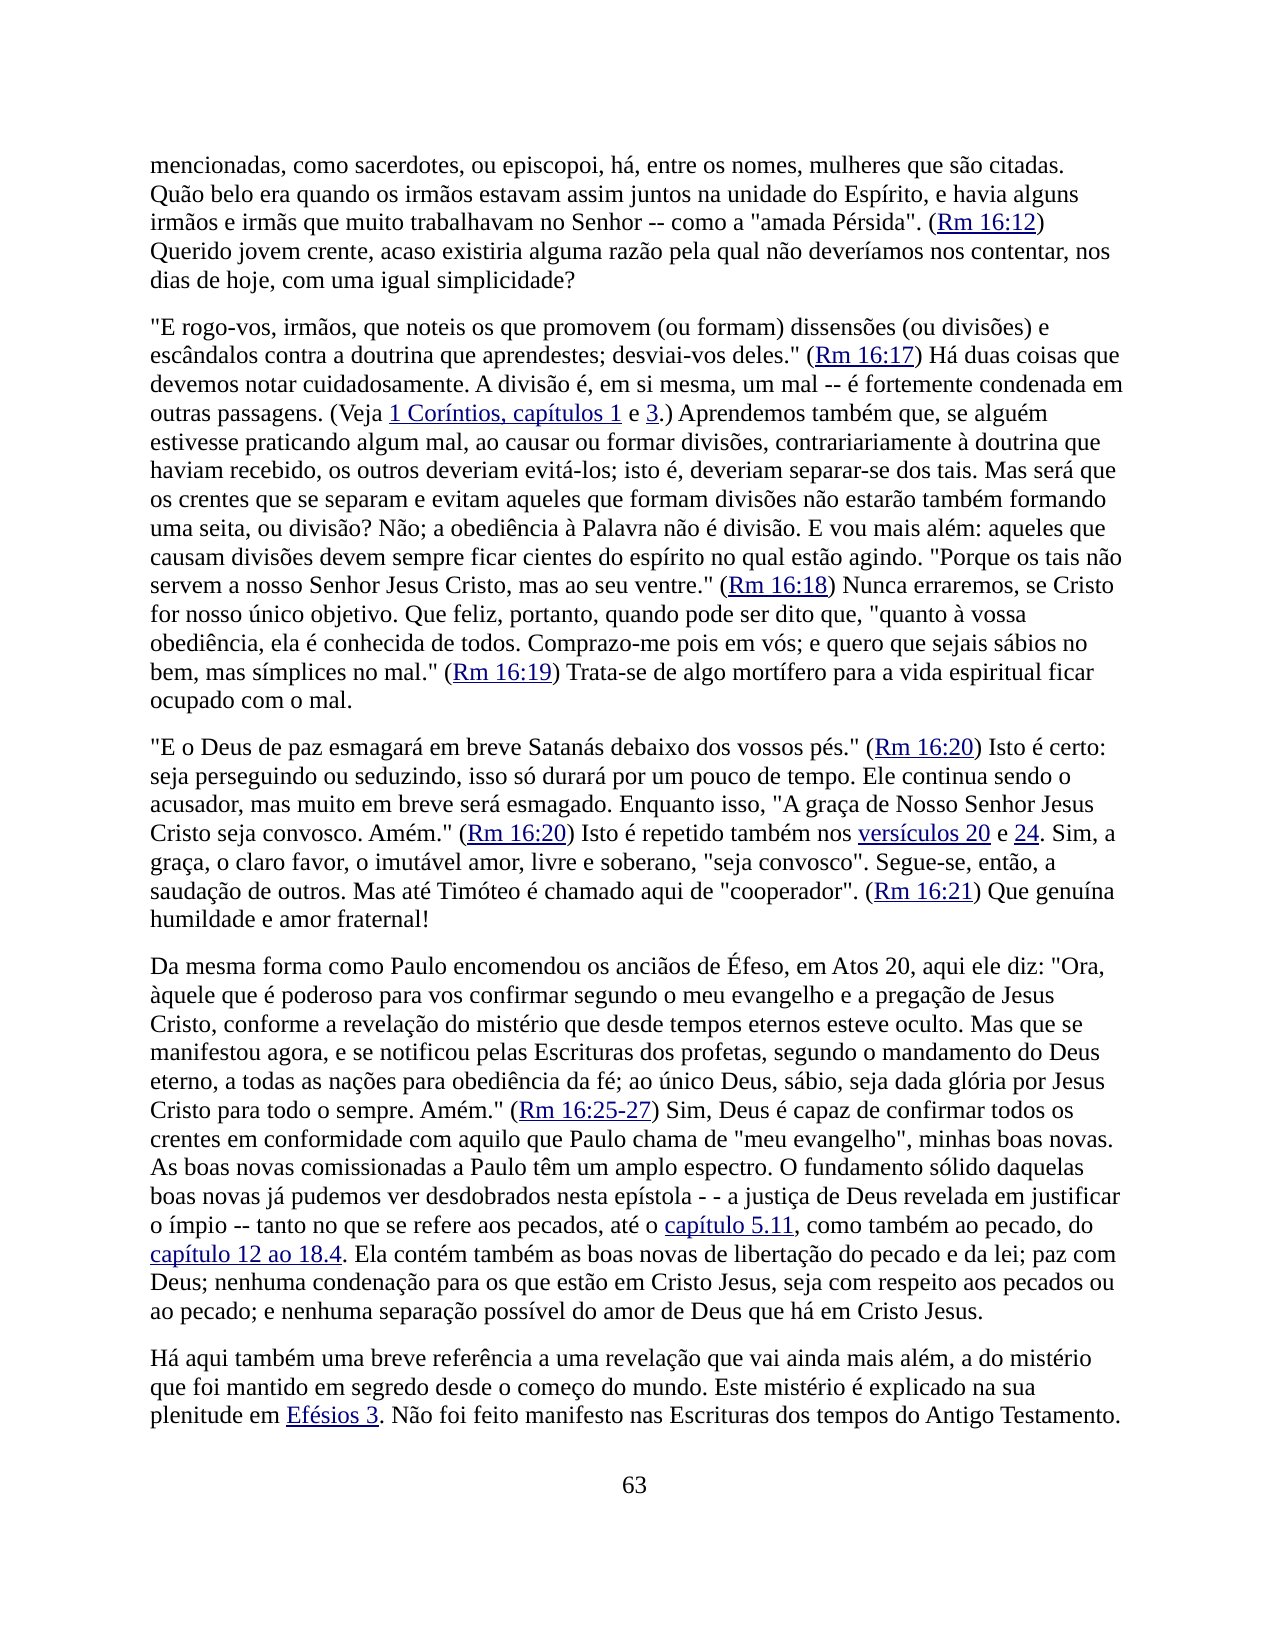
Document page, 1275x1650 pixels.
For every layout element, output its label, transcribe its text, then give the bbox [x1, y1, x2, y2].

text Há aqui também uma breve referência a uma revelação que vai ainda mais além, a do mistério que foi mantido em segredo desde o começo do mundo. Este mistério é explicado na sua plenitude em Efésios 3. Não foi feito manifesto nas Escrituras dos tempos do Antigo Testamento. [150, 1343, 1125, 1429]
text "E o Deus de paz esmagará em breve Satanás debaixo dos vossos pés." (Rm 16:20) Isto é certo: seja perseguindo ou seduzindo, isso só durará por um pouco de tempo. Ele continua sendo o acusador, mas muito em breve será esmagado. Enquanto isso, "A graça de Nosso Senhor Jesus Cristo seja convosco. Amém." (Rm 16:20) Isto é repetido também nos versículos 20 e 24. Sim, a graça, o claro favor, o imutável amor, livre e soberano, "seja convosco". Segue-se, então, a saudação de outros. Mas até Timóteo é chamado aqui de "cooperador". (Rm 16:21) Que genuína humildade e amor fraternal! [150, 732, 1125, 933]
text "E rogo-vos, irmãos, que noteis os que promovem (ou formam) dissensões (ou divisões) e escândalos contra a doutrina que aprendestes; desviai-vos deles." (Rm 16:17) Há duas coisas que devemos notar cuidadosamente. A divisão é, em si mesma, um mal -- é fortemente condenada em outras passagens. (Veja 1 Coríntios, capítulos 1 e 3.) Aprendemos também que, se alguém estivesse praticando algum mal, ao causar ou formar divisões, contrariariamente à doutrina que haviam recebido, os outros deveriam evitá-los; isto é, deveriam separar-se dos tais. Mas será que os crentes que se separam e evitam aqueles que formam divisões não estarão também formando uma seita, ou divisão? Não; a obediência à Palavra não é divisão. E vou mais além: aqueles que causam divisões devem sempre ficar cientes do espírito no qual estão agindo. "Porque os tais não servem a nosso Senhor Jesus Cristo, mas ao seu ventre." (Rm 16:18) Nunca erraremos, se Cristo for nosso único objetivo. Que feliz, portanto, quando pode ser dito que, "quanto à vossa obediência, ela é conhecida de todos. Comprazo-me pois em vós; e quero que sejais sábios no bem, mas símplices no mal." (Rm 16:19) Trata-se de algo mortífero para a vida espiritual ficar ocupado com o mal. [150, 312, 1125, 714]
text mencionadas, como sacerdotes, ou episcopoi, há, entre os nomes, mulheres que são citadas. Quão belo era quando os irmãos estavam assim juntos na unidade do Espírito, e havia alguns irmãos e irmãs que muito trabalhavam no Senhor -- como a "amada Pérsida". (Rm 16:12) Querido jovem crente, acaso existiria alguma razão pela qual não deveríamos nos contentar, nos dias de hoje, com uma igual simplicidade? [150, 150, 1125, 294]
text Da mesma forma como Paulo encomendou os anciãos de Éfeso, em Atos 20, aqui ele diz: "Ora, àquele que é poderoso para vos confirmar segundo o meu evangelho e a pregação de Jesus Cristo, conforme a revelação do mistério que desde tempos eternos esteve oculto. Mas que se manifestou agora, e se notificou pelas Escrituras dos profetas, segundo o mandamento do Deus eterno, a todas as nações para obediência da fé; ao único Deus, sábio, seja dada glória por Jesus Cristo para todo o sempre. Amém." (Rm 16:25-27) Sim, Deus é capaz de confirmar todos os crentes em conformidade com aquilo que Paulo chama de "meu evangelho", minhas boas novas. As boas novas comissionadas a Paulo têm um amplo espectro. O fundamento sólido daquelas boas novas já pudemos ver desdobrados nesta epístola - - a justiça de Deus revelada em justificar o ímpio -- tanto no que se refere aos pecados, até o capítulo 5.11, como também ao pecado, do capítulo 12 ao 18.4. Ela contém também as boas novas de libertação do pecado e da lei; paz com Deus; nenhuma condenação para os que estão em Cristo Jesus, seja com respeito aos pecados ou ao pecado; e nenhuma separação possível do amor de Deus que há em Cristo Jesus. [150, 951, 1125, 1325]
